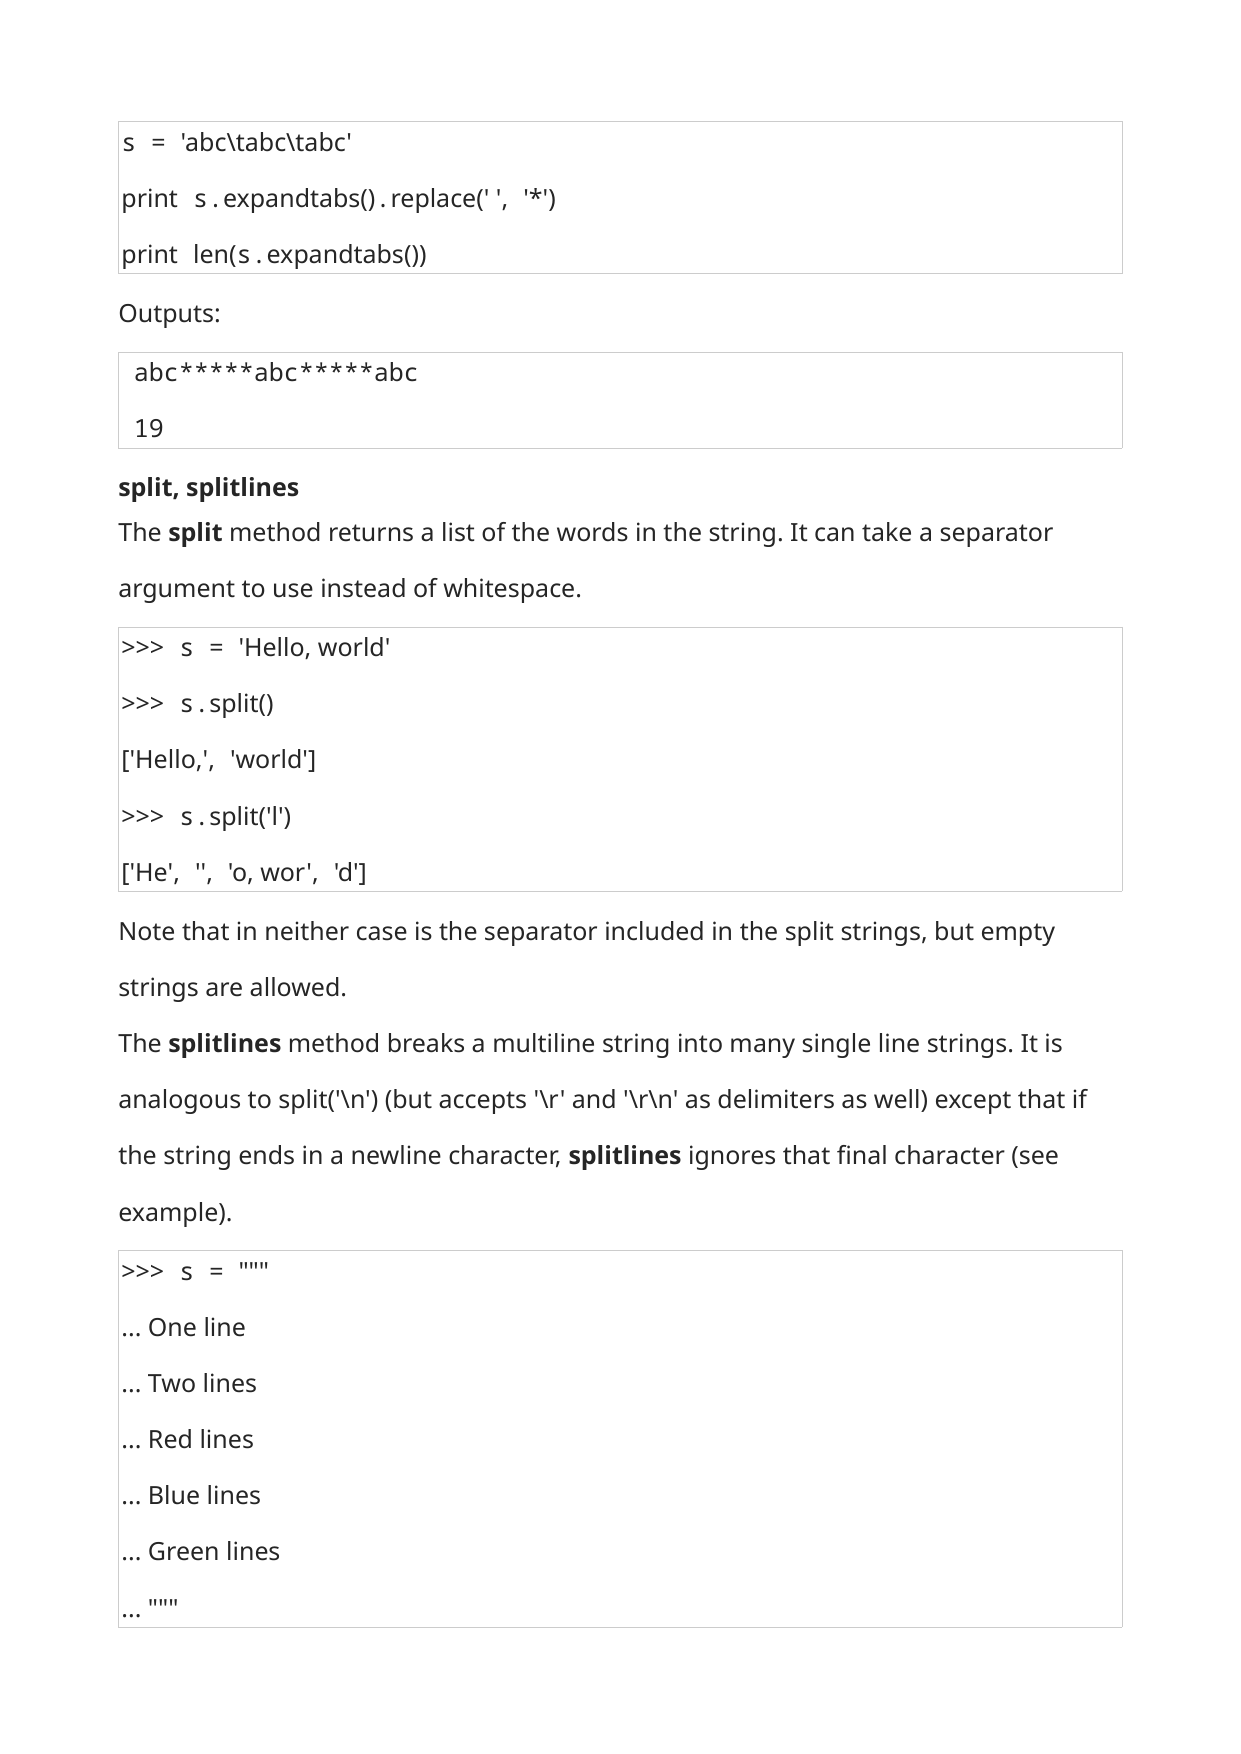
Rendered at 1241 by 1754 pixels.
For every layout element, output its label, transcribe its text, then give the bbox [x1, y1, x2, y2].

text The splitlines method breaks a multiline string into many single line strings. It is analogous to split('\n') (but accepts '\r' and '\r\n' as delimiters as well) except that if the string ends in a newline character, splitlines ignores that final character (see example). [118, 1026, 1122, 1228]
text ... """ [119, 1587, 1122, 1627]
text ... Green lines [119, 1531, 1122, 1568]
text >>> s.split() [119, 683, 1122, 720]
text >>> s.split('l') [119, 795, 1122, 832]
text 19 [119, 408, 1122, 448]
text Outputs: [118, 296, 1122, 330]
text print s.expandtabs().replace(' ', '*') [119, 177, 1122, 214]
subtitle split, splitlines [118, 470, 1122, 504]
text ... Blue lines [119, 1475, 1122, 1512]
text abc*****abc*****abc [119, 353, 1122, 389]
text Note that in neither case is the separator included in the split strings, but empty strings are allowed. [118, 913, 1122, 1004]
text ... Two lines [119, 1363, 1122, 1400]
text s = 'abc\tabc\tabc' [119, 122, 1122, 158]
text ... Red lines [119, 1419, 1122, 1456]
text ['Hello,', 'world'] [119, 739, 1122, 776]
text The split method returns a list of the words in the string. It can take a separator argument to use instead of whitespace. [118, 514, 1122, 604]
text >>> s = """ [119, 1251, 1122, 1287]
text ... One line [119, 1306, 1122, 1343]
text print len(s.expandtabs()) [119, 233, 1122, 273]
text >>> s = 'Hello, world' [119, 628, 1122, 664]
text ['He', '', 'o, wor', 'd'] [119, 851, 1122, 891]
